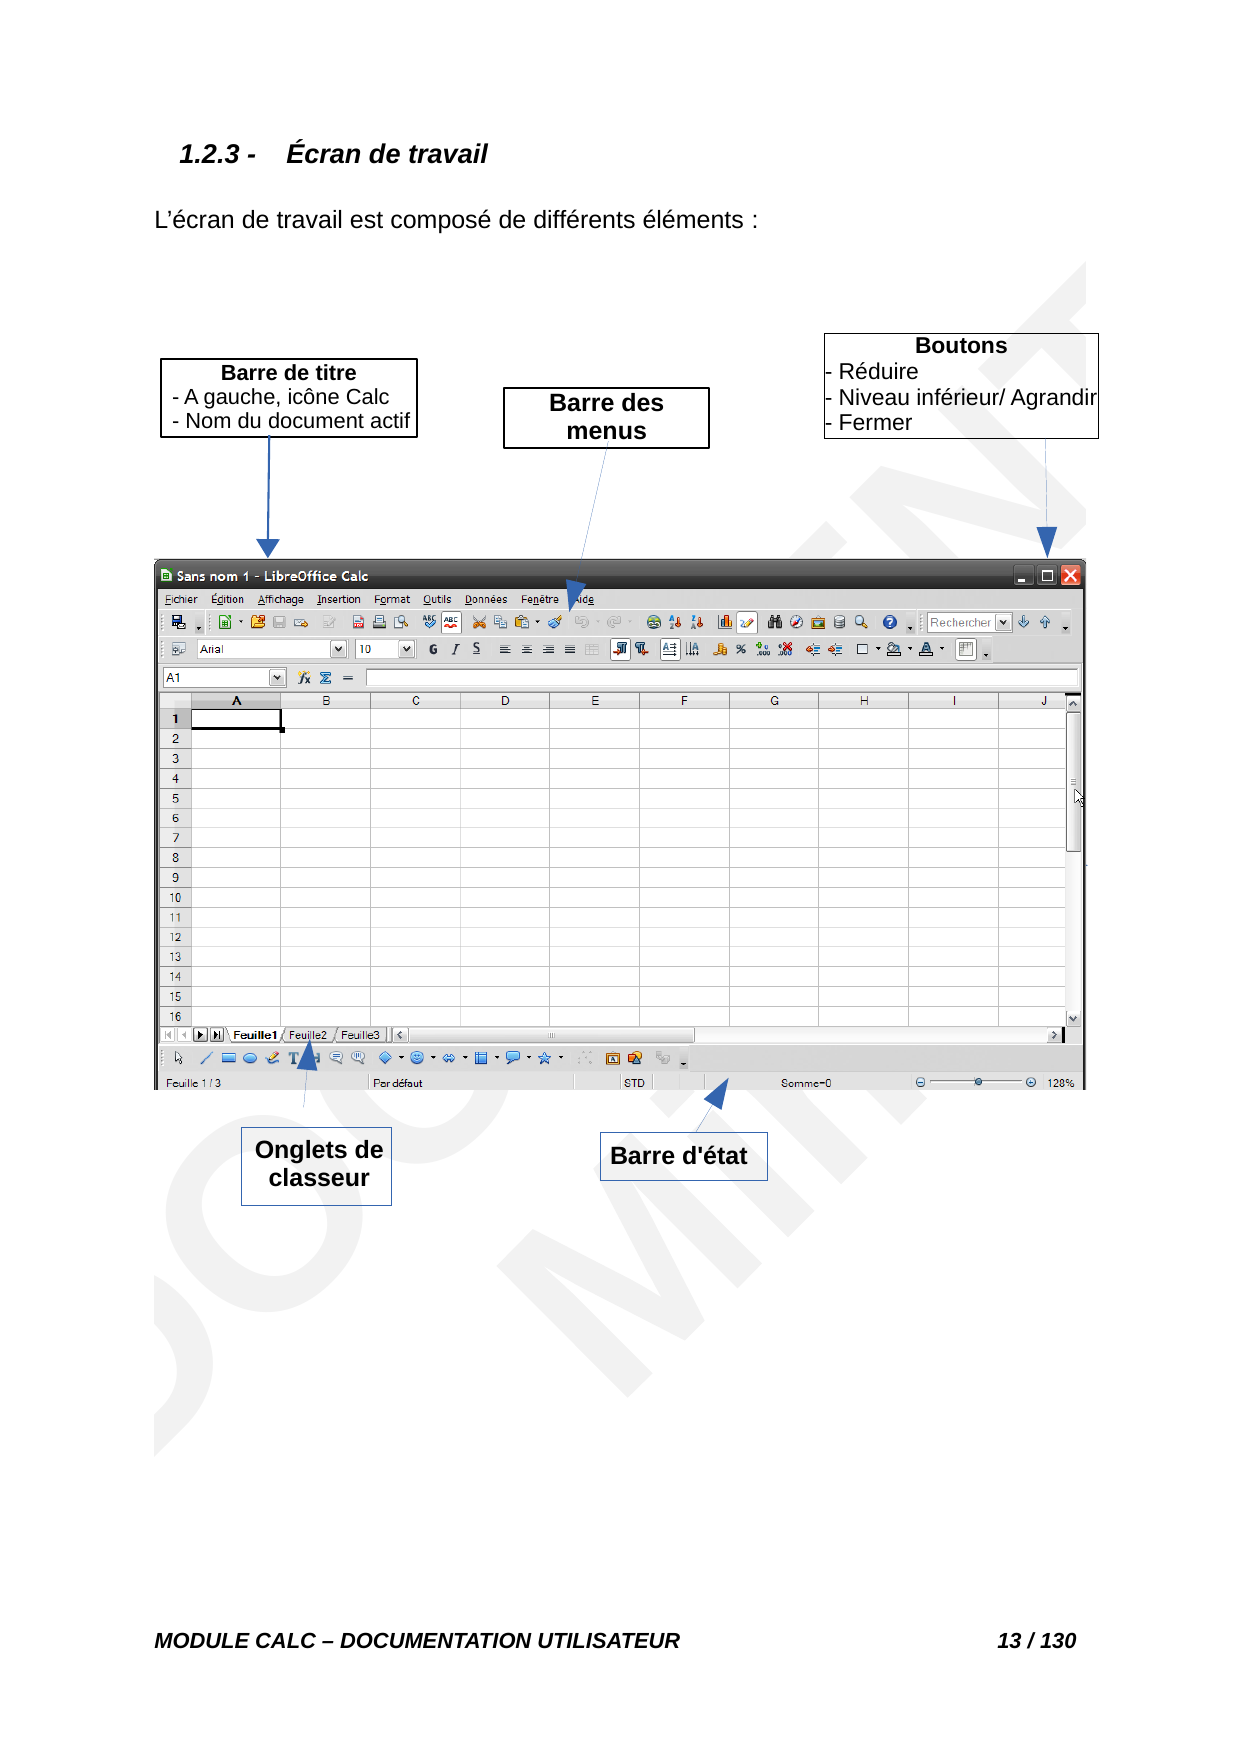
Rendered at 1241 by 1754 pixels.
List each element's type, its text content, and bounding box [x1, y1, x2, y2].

picture [154, 558, 1087, 1090]
subtitle Écran de travail [179, 139, 1086, 169]
text L’écran de travail est composé de différents éléments : [154, 205, 1086, 233]
